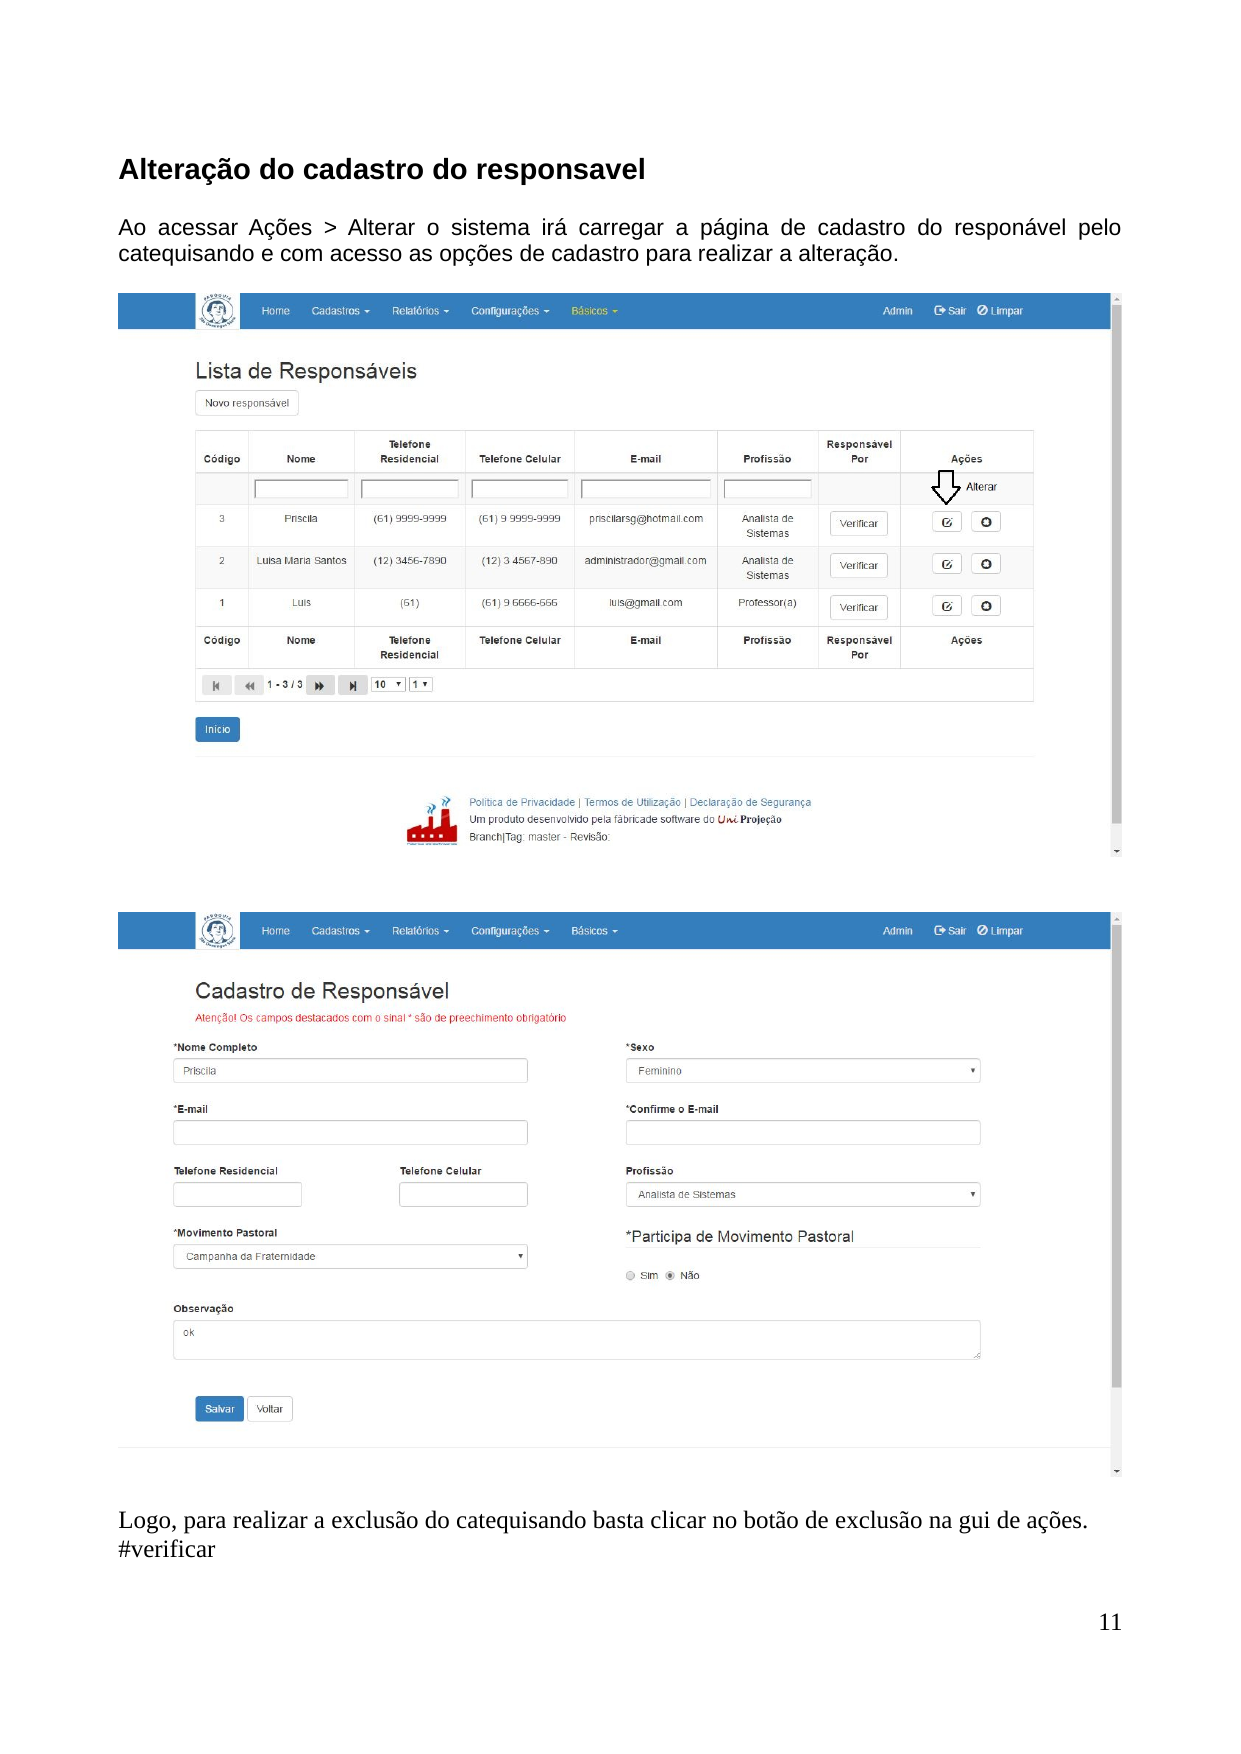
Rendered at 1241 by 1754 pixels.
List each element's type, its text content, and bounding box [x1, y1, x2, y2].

text #verificar [118, 1534, 1122, 1562]
text Logo, para realizar a exclusão do catequisando basta clicar no botão de exclusão na gui de ações. [118, 1505, 1122, 1534]
text Ao acessar Ações > Alterar o sistema irá carregar a página de cadastro do responável pelo catequisando e com acesso as opções de cadastro para realizar a alteração. [118, 214, 1122, 267]
text Alteração do cadastro do responsavel [118, 152, 1122, 185]
picture [118, 912, 1122, 1477]
picture [118, 293, 1122, 857]
